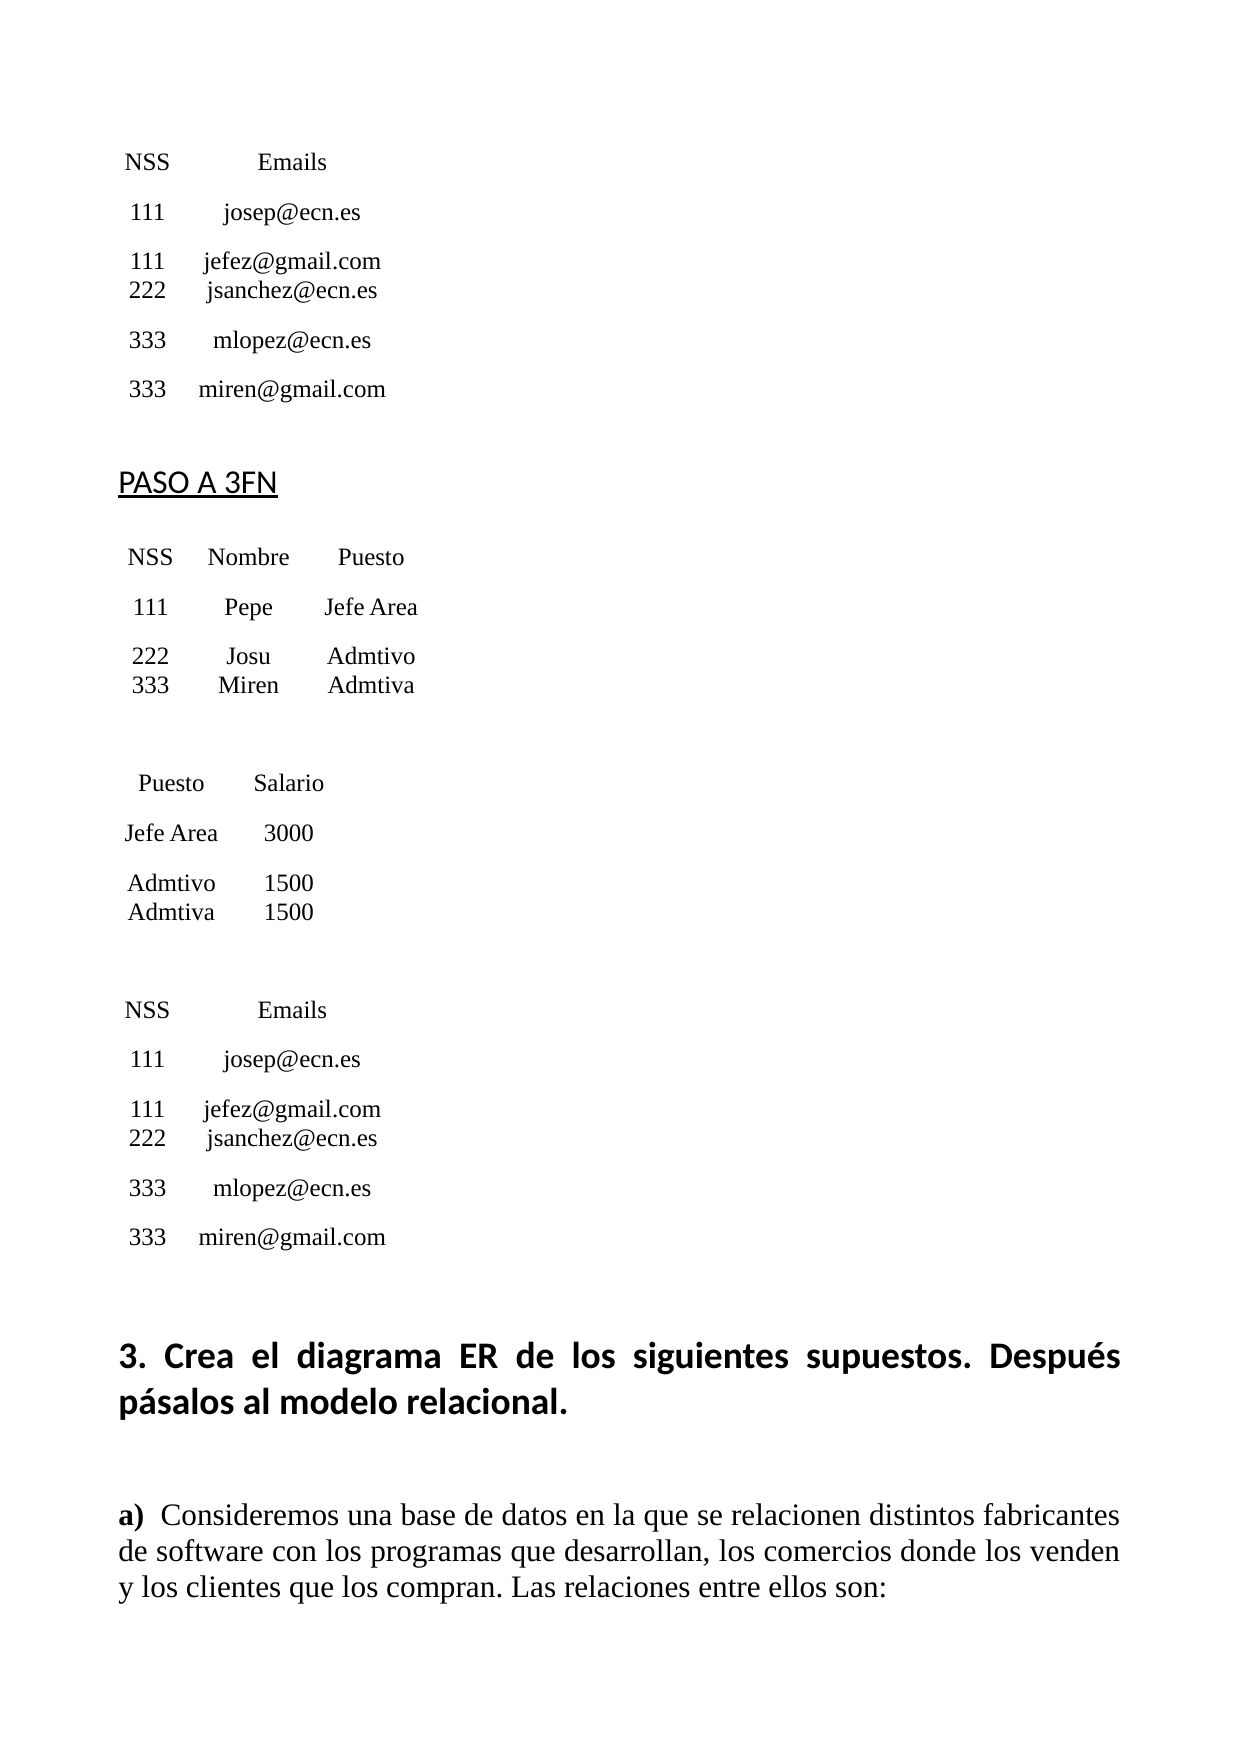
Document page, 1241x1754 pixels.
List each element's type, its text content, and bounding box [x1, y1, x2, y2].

table_cell Admtiva [112, 897, 231, 925]
table_header Puesto [112, 769, 231, 797]
table_header Emails [183, 147, 401, 176]
table_cell 1500 [231, 897, 347, 925]
table_cell 333 [112, 1201, 183, 1251]
text PASO A 3FN [118, 461, 1122, 501]
table_cell 333 [112, 304, 183, 353]
table_cell 111 [112, 571, 189, 621]
table_cell 333 [112, 670, 189, 699]
table_cell 1500 [231, 847, 347, 897]
table_header Emails [183, 995, 401, 1023]
table_cell 222 [112, 621, 189, 670]
table_cell miren@gmail.com [183, 354, 401, 403]
table_header NSS [112, 995, 183, 1023]
table_cell 3000 [231, 797, 347, 847]
table_cell Admtiva [308, 670, 434, 699]
table_cell 222 [112, 1123, 183, 1152]
table_cell miren@gmail.com [183, 1201, 401, 1251]
table_cell Miren [189, 670, 308, 699]
table_cell Pepe [189, 571, 308, 621]
table_cell jefez@gmail.com [183, 1073, 401, 1123]
table_cell Jefe Area [112, 797, 231, 847]
table_cell 222 [112, 275, 183, 304]
table_cell mlopez@ecn.es [183, 1152, 401, 1201]
table_header NSS [112, 542, 189, 571]
table_cell Admtivo [308, 621, 434, 670]
text a) Consideremos una base de datos en la que se relacionen distintos fabricantes de software con los programas que desarrollan, los comercios donde los venden y los clientes que los compran. Las relaciones entre ellos son: [118, 1496, 1122, 1604]
table_cell Admtivo [112, 847, 231, 897]
table_header Salario [231, 769, 347, 797]
table_cell josep@ecn.es [183, 1024, 401, 1073]
table_header Nombre [189, 542, 308, 571]
table_header NSS [112, 147, 183, 176]
table_cell 111 [112, 1073, 183, 1123]
table_cell jsanchez@ecn.es [183, 275, 401, 304]
table_cell josep@ecn.es [183, 176, 401, 225]
table_cell 111 [112, 176, 183, 225]
table_cell 111 [112, 225, 183, 275]
text 3. Crea el diagrama ER de los siguientes supuestos. Después pásalos al modelo relacional. [118, 1332, 1122, 1424]
table_cell Jefe Area [308, 571, 434, 621]
table_cell jsanchez@ecn.es [183, 1123, 401, 1152]
table_cell 111 [112, 1024, 183, 1073]
table_cell 333 [112, 354, 183, 403]
table_cell Josu [189, 621, 308, 670]
table_header Puesto [308, 542, 434, 571]
table_cell mlopez@ecn.es [183, 304, 401, 353]
table_cell jefez@gmail.com [183, 225, 401, 275]
table_cell 333 [112, 1152, 183, 1201]
